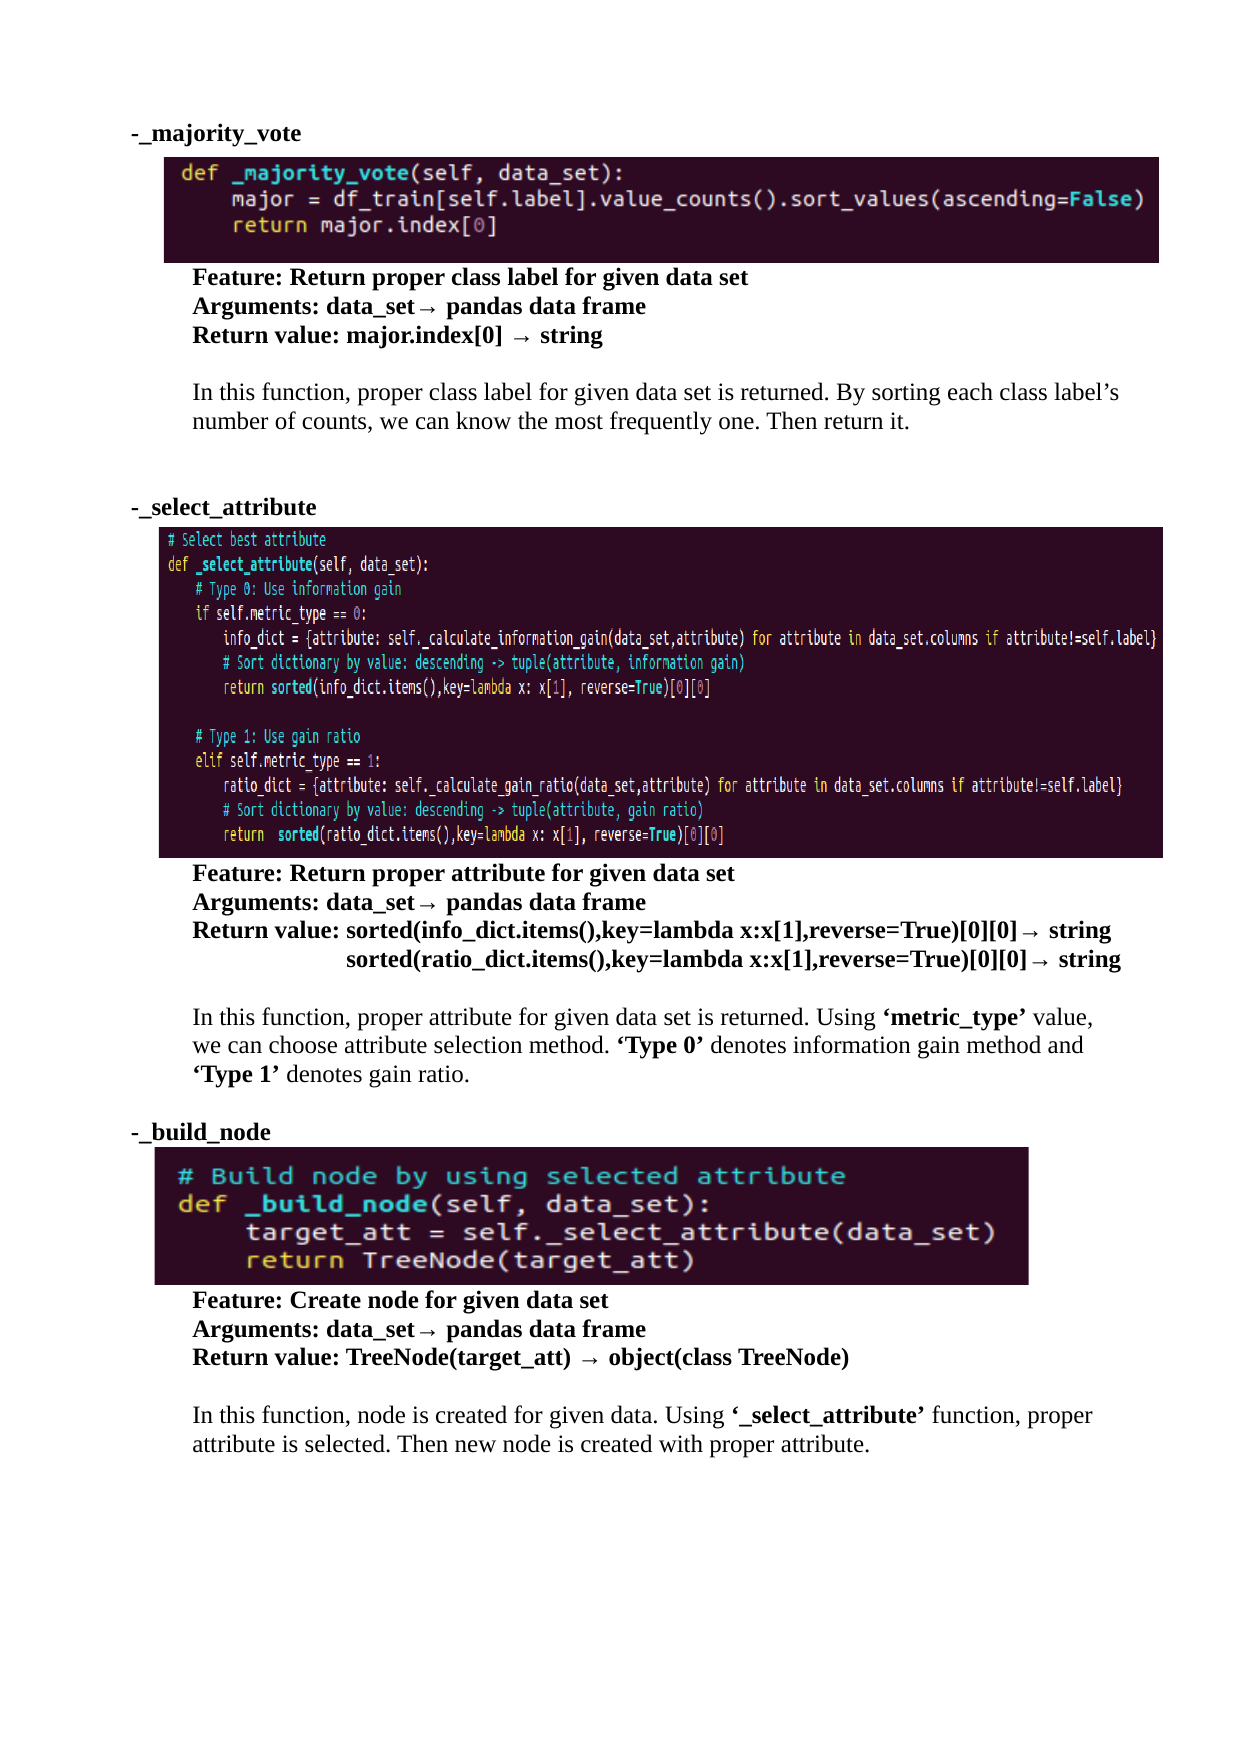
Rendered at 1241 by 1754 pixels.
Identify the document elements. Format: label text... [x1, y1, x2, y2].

text Arguments: data_set→ pandas data frame [118, 1314, 1122, 1342]
text In this function, proper class label for given data set is returned. By sorting each class label’s number of counts, we can know the most frequently one. Then return it. [118, 377, 1122, 435]
text -_select_attribute [118, 492, 1122, 521]
picture [154, 1147, 274, 1277]
text Arguments: data_set→ pandas data frame [118, 887, 1122, 915]
text Return value: sorted(info_dict.items(),key=lambda x:x[1],reverse=True)[0][0]→ string [118, 915, 1122, 944]
text Return value: TreeNode(target_att) → object(class TreeNode) [118, 1342, 1122, 1371]
text Feature: Create node for given data set [118, 1145, 1122, 1314]
picture [158, 527, 1163, 719]
text -_majority_vote [118, 118, 1122, 147]
text In this function, proper attribute for given data set is returned. Using ‘metric_type’ value, we can choose attribute selection method. ‘Type 0’ denotes information gain method and ‘Type 1’ denotes gain ratio. [118, 1002, 1122, 1088]
text In this function, node is created for given data. Using ‘_select_attribute’ function, proper attribute is selected. Then new node is created with proper attribute. [118, 1400, 1122, 1457]
text Feature: Return proper attribute for given data set [118, 521, 1122, 887]
text sorted(ratio_dict.items(),key=lambda x:x[1],reverse=True)[0][0]→ string [118, 944, 1122, 973]
picture [163, 157, 345, 179]
text Feature: Return proper class label for given data set [118, 147, 1122, 291]
text Arguments: data_set→ pandas data frame [118, 291, 1122, 320]
text Return value: major.index[0] → string [118, 320, 1122, 348]
text -_build_node [118, 1117, 1122, 1145]
